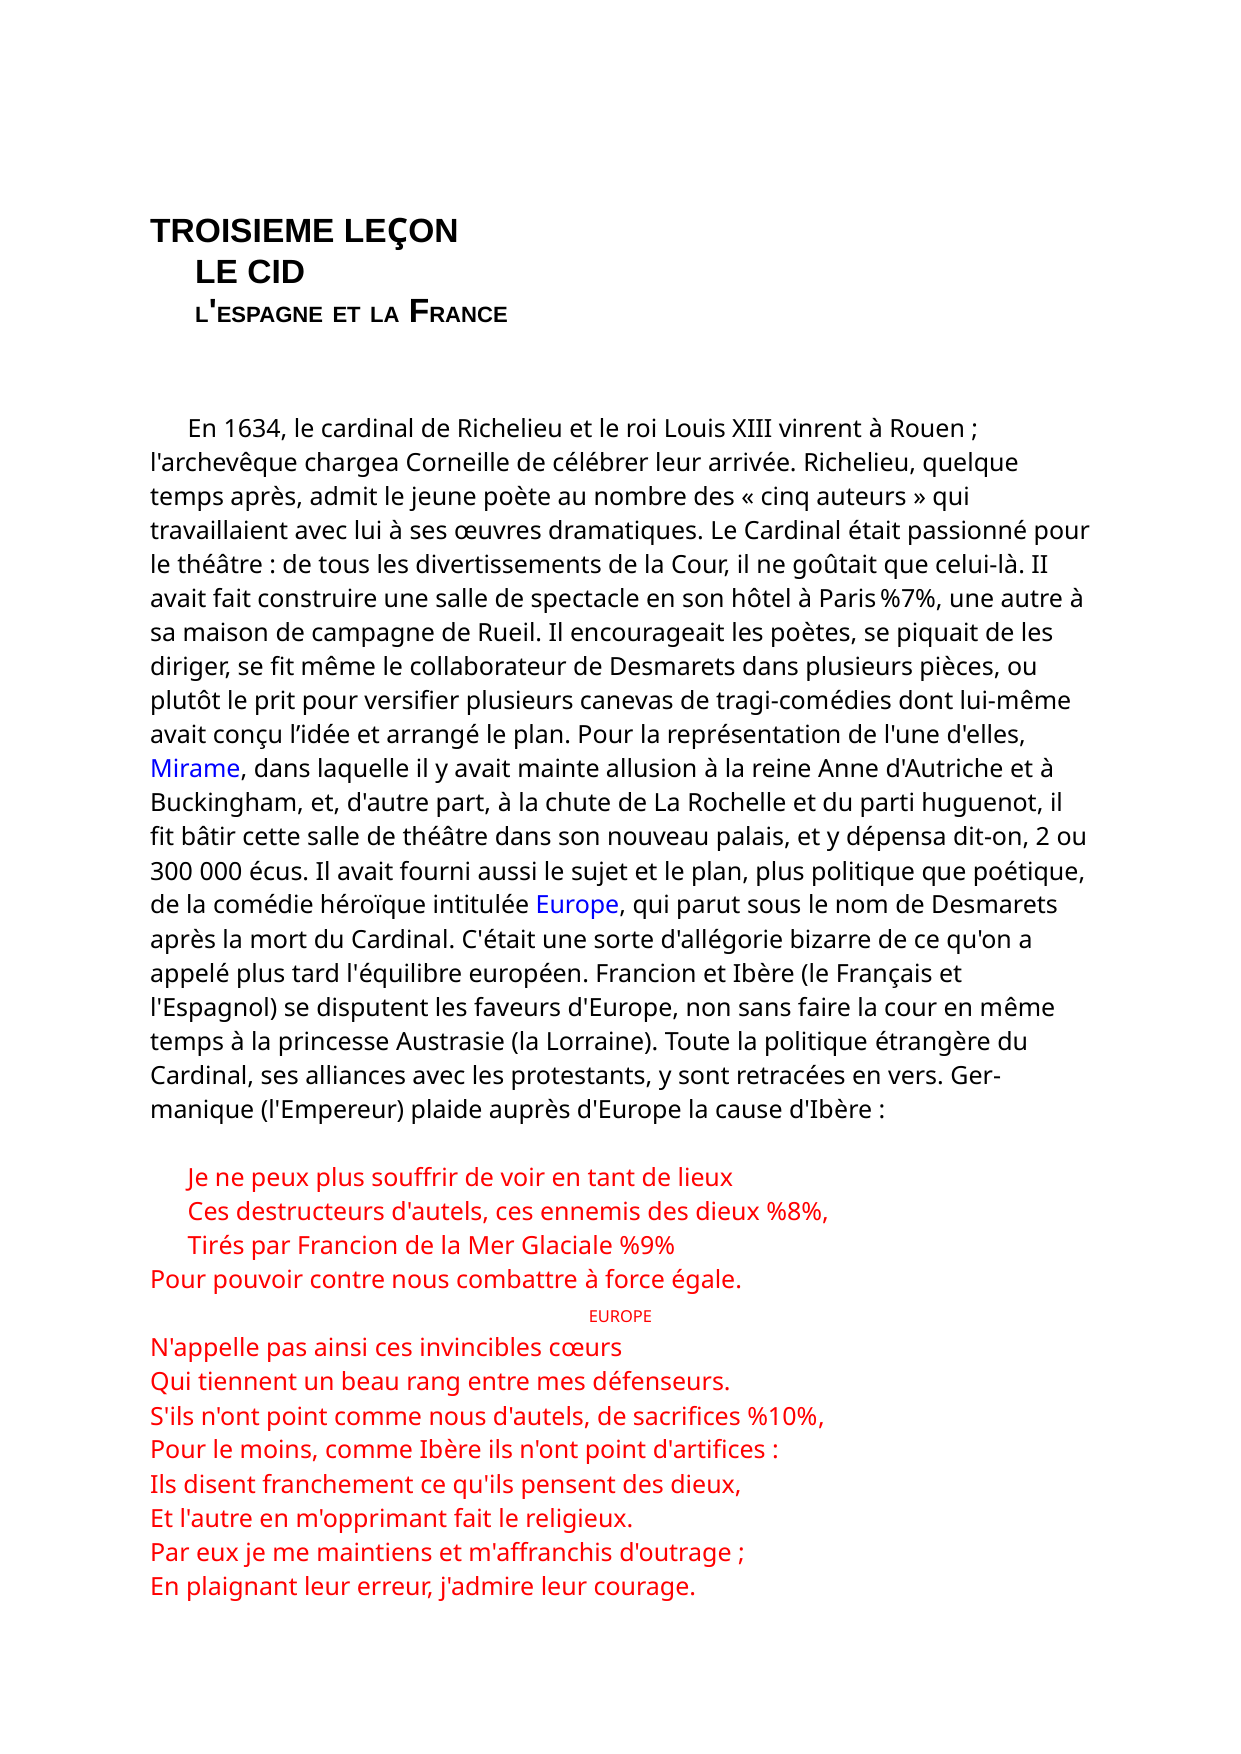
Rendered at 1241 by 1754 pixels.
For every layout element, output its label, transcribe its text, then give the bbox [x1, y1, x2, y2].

subtitle TROISIEME LEÇON LE CID l'espagne et la France [150, 207, 1091, 330]
text Tirés par Francion de la Mer Glaciale %9% [150, 1228, 1091, 1262]
text Pour pouvoir contre nous combattre à force égale. [150, 1262, 1091, 1296]
text Qui tiennent un beau rang entre mes défenseurs. [150, 1364, 1091, 1398]
text En plaignant leur erreur, j'admire leur courage. [150, 1568, 1091, 1602]
text Et l'autre en m'opprimant fait le religieux. [150, 1500, 1091, 1534]
text N'appelle pas ainsi ces invincibles cœurs [150, 1330, 1091, 1364]
text Ils disent franchement ce qu'ils pensent des dieux, [150, 1466, 1091, 1500]
text Je ne peux plus souffrir de voir en tant de lieux [150, 1160, 1091, 1194]
text Par eux je me maintiens et m'affranchis d'outrage ; [150, 1534, 1091, 1568]
text S'ils n'ont point comme nous d'autels, de sacrifices %10%, [150, 1398, 1091, 1432]
text europe [150, 1296, 1091, 1330]
text Ces destructeurs d'autels, ces ennemis des dieux %8%, [150, 1194, 1091, 1228]
text Pour le moins, comme Ibère ils n'ont point d'artifices : [150, 1432, 1091, 1466]
text En 1634, le cardinal de Richelieu et le roi Louis XIII vinrent à Rouen ; l'archevêque chargea Corneille de célébrer leur arrivée. Richelieu, quelque temps après, admit le jeune poète au nombre des « cinq auteurs » qui travaillaient avec lui à ses œuvres dramatiques. Le Cardinal était passionné pour le théâtre : de tous les divertissements de la Cour, il ne goûtait que celui-là. II avait fait con­struire une salle de spectacle en son hôtel à Paris %7%, une autre à sa maison de campagne de Rueil. Il encourageait les poètes, se piquait de les diriger, se fit même le collaborateur de Desmarets dans plusieurs pièces, ou plutôt le prit pour versifier plusieurs canevas de tragi-comédies dont lui-même avait conçu l’idée et arrangé le plan. Pour la représentation de l'une d'elles, Mirame, dans laquelle il y avait mainte allusion à la reine Anne d'Autriche et à Buckingham, et, d'autre part, à la chute de La Rochelle et du parti huguenot, il fit bâtir cette salle de théâtre dans son nouveau palais, et y dépensa dit-on, 2 ou 300 000 écus. Il avait fourni aussi le sujet et le plan, plus politique que poétique, de la comédie héroïque intitulée Europe, qui parut sous le nom de Desmarets après la mort du Cardinal. C'était une sorte d'allégorie bizarre de ce qu'on a appelé plus tard l'équilibre européen. Francion et Ibère (le Français et l'Espagnol) se disputent les faveurs d'Europe, non sans faire la cour en même temps à la princesse Austrasie (la Lorraine). Toute la politique étrangère du Cardinal, ses alliances avec les protestants, y sont retracées en vers. Ger­manique (l'Empereur) plaide auprès d'Europe la cause d'Ibère : [150, 410, 1091, 1126]
